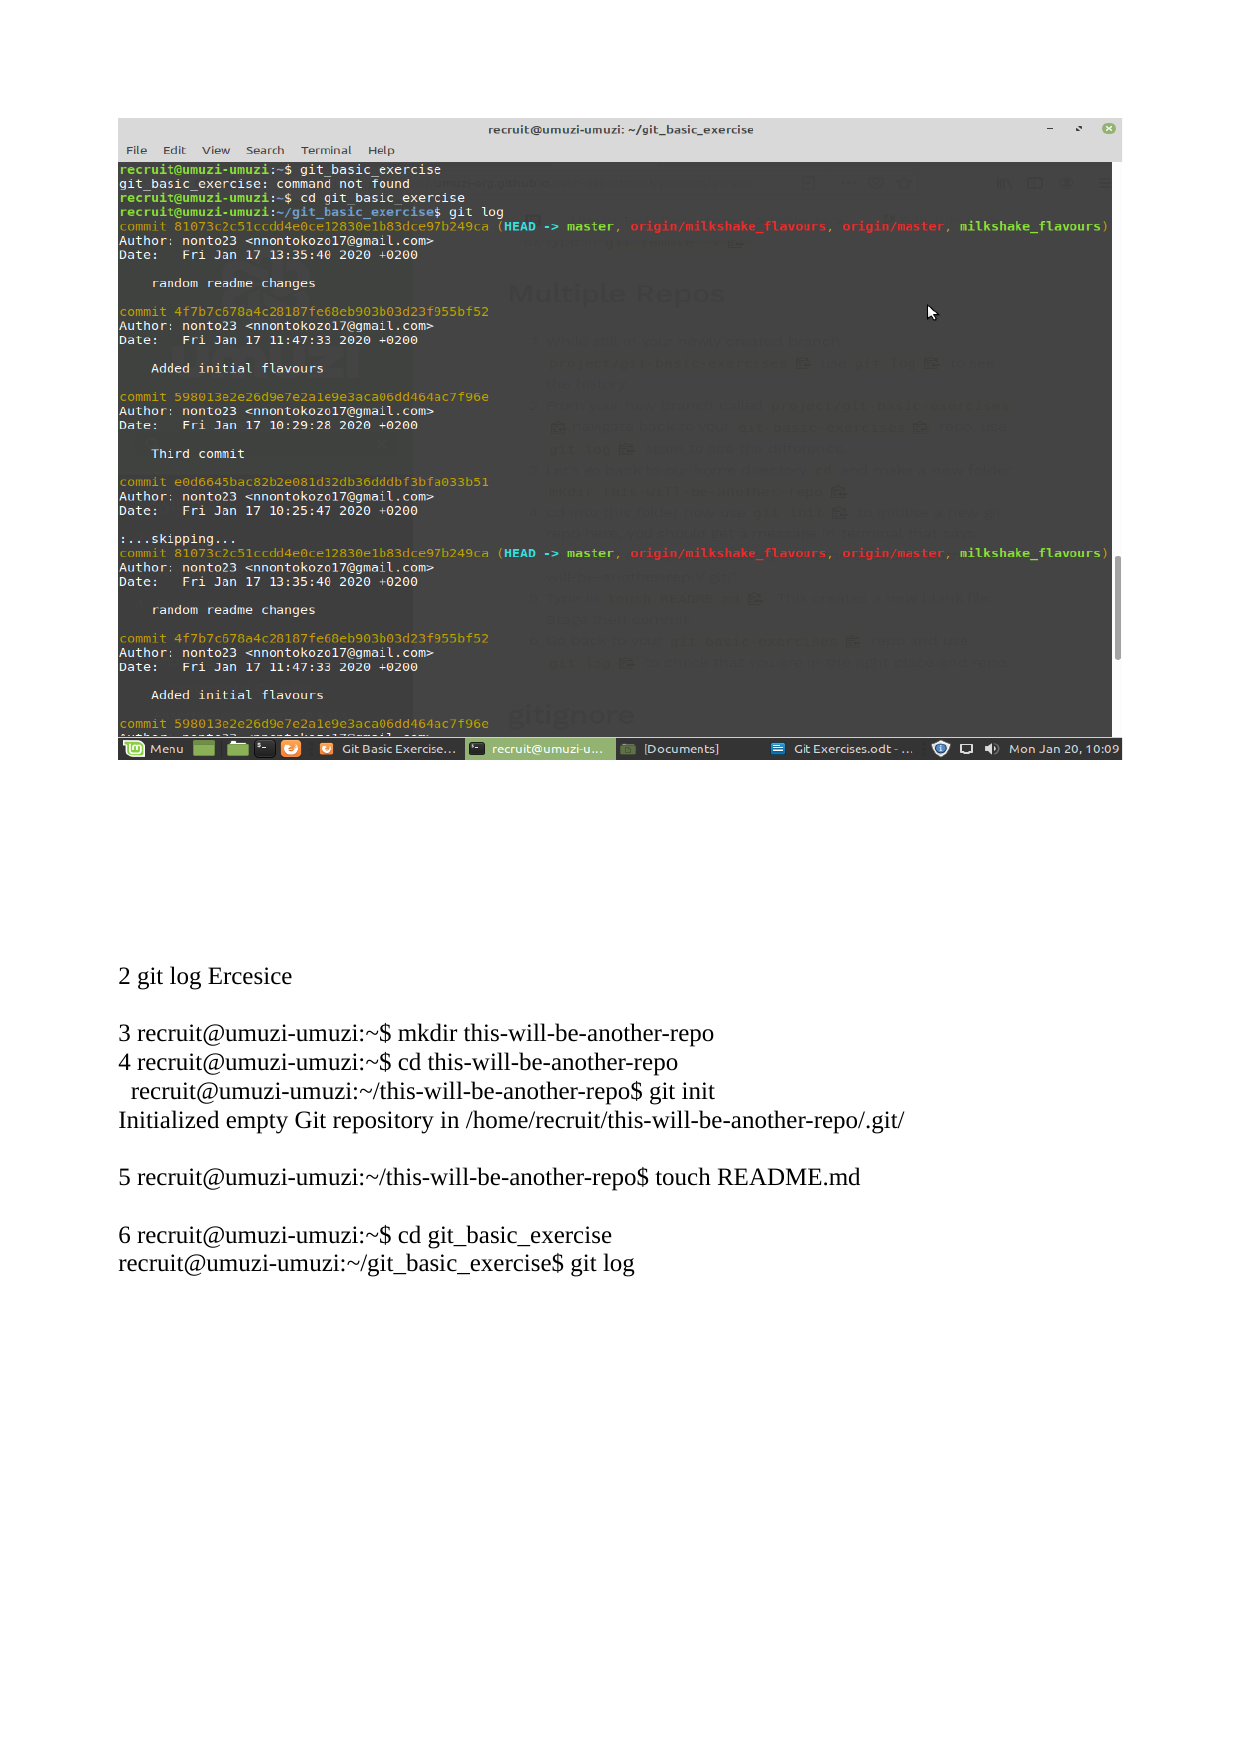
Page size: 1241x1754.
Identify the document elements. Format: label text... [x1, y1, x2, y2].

text Initialized empty Git repository in /home/recruit/this-will-be-another-repo/.git/ [118, 1105, 1122, 1133]
text 3 recruit@umuzi-umuzi:~$ mkdir this-will-be-another-repo [118, 1018, 1122, 1047]
text 5 recruit@umuzi-umuzi:~/this-will-be-another-repo$ touch README.md [118, 1162, 1122, 1191]
text 4 recruit@umuzi-umuzi:~$ cd this-will-be-another-repo [118, 1047, 1122, 1076]
text recruit@umuzi-umuzi:~/this-will-be-another-repo$ git init [118, 1076, 1122, 1105]
text 2 git log Ercesice [118, 961, 1122, 990]
picture [118, 118, 1123, 760]
text 6 recruit@umuzi-umuzi:~$ cd git_basic_exercise [118, 1220, 1122, 1248]
text recruit@umuzi-umuzi:~/git_basic_exercise$ git log [118, 1248, 1122, 1277]
